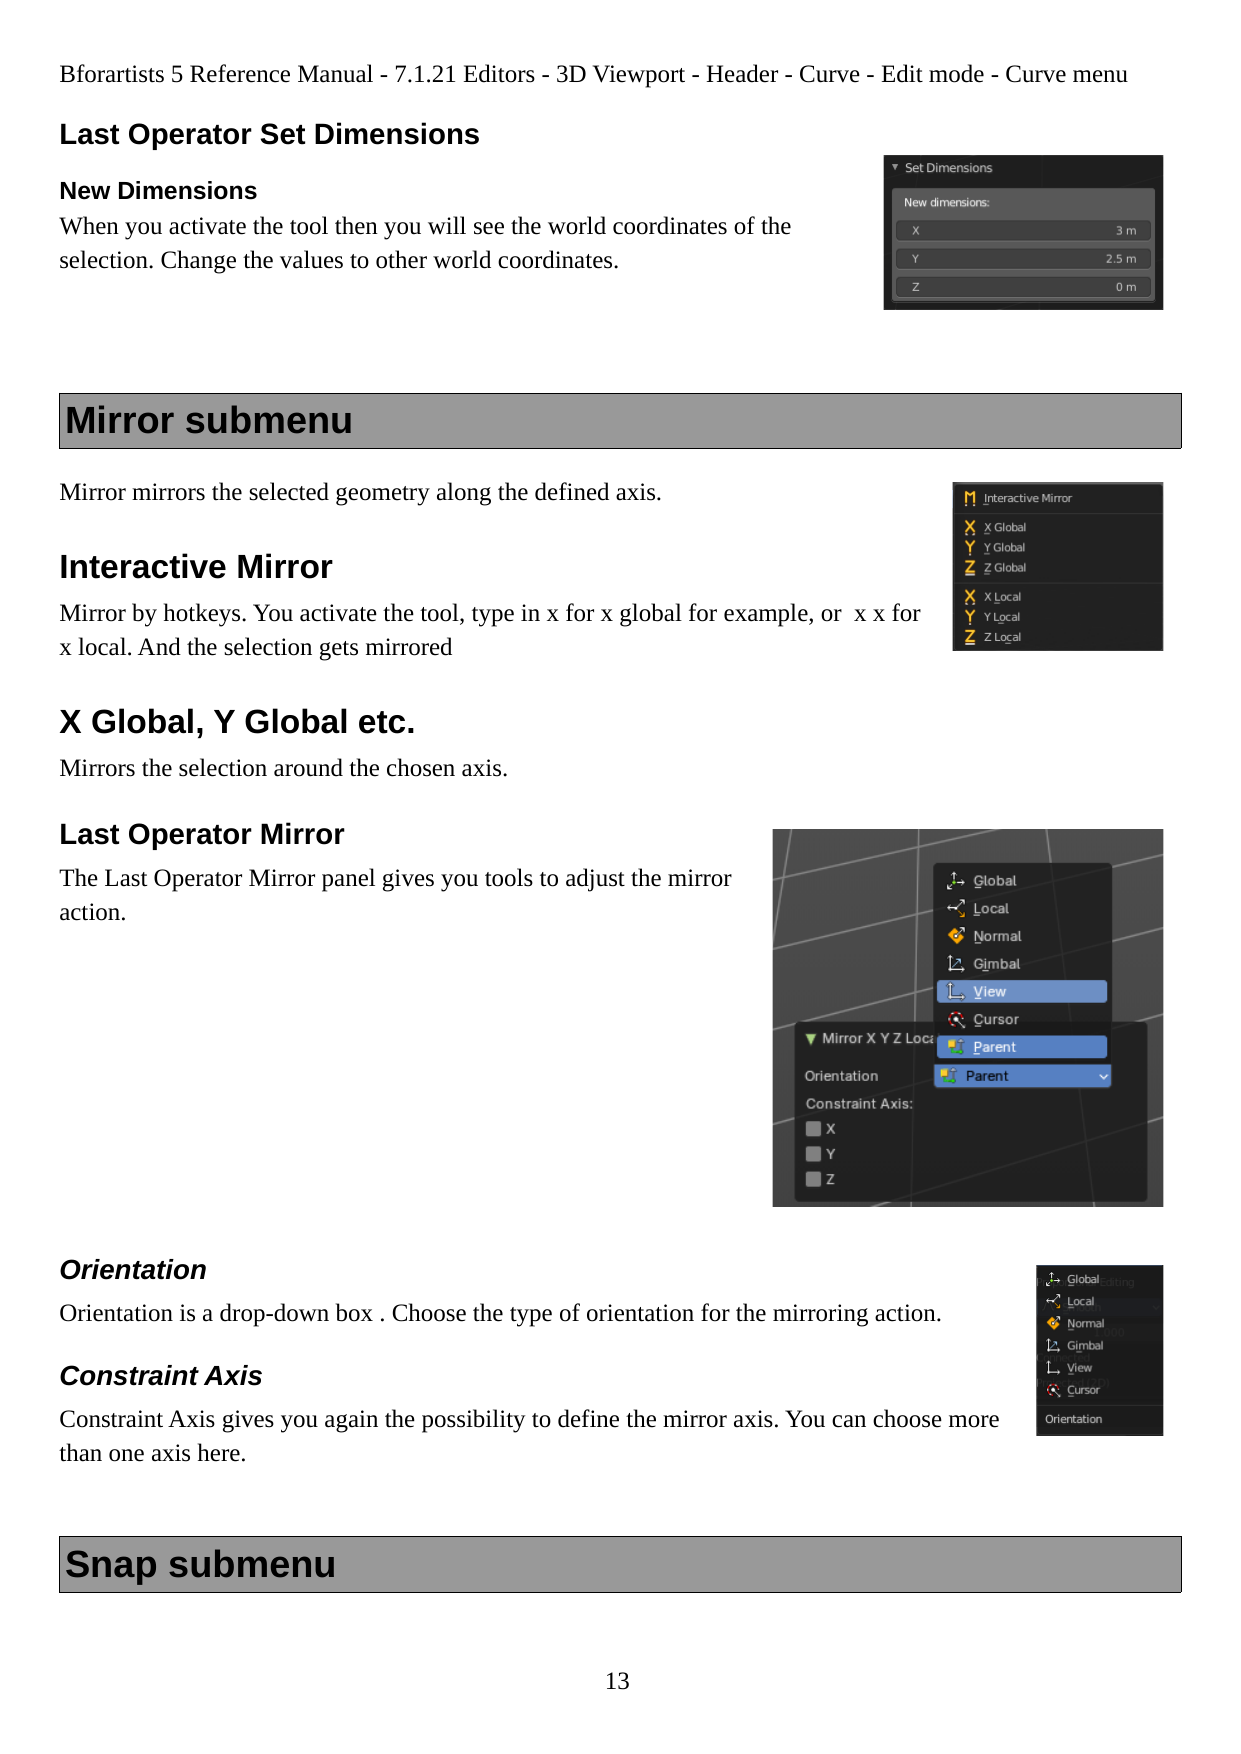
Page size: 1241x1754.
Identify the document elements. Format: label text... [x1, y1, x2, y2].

picture [772, 829, 1164, 1207]
subtitle Constraint Axis [59, 1359, 1036, 1391]
subtitle [1164, 176, 1181, 204]
text Constraint Axis gives you again the possibility to define the mirror axis. You can choose more than one axis here. [59, 1404, 1181, 1467]
subtitle Last Operator Set Dimensions [59, 117, 1181, 151]
text When you activate the tool then you will see the world coordinates of the selection. Change the values to other world coordinates. [59, 211, 883, 274]
subtitle Interactive Mirror [59, 546, 952, 585]
picture [1036, 1265, 1164, 1436]
text Orientation is a drop-down box . Choose the type of orientation for the mirroring action. [59, 1298, 1036, 1327]
text Mirror by hotkeys. You activate the tool, type in x for x global for example, or x x for x local. And the selection gets mirrored [59, 598, 1181, 661]
table_header Mirror submenu [60, 394, 1181, 448]
text Mirrors the selection around the chosen axis. [59, 753, 1181, 782]
table_header Snap submenu [60, 1537, 1181, 1592]
text Mirror mirrors the selected geometry along the defined axis. [59, 477, 1181, 505]
subtitle [1164, 1359, 1181, 1391]
subtitle New Dimensions [59, 176, 883, 204]
subtitle X Global, Y Global etc. [59, 702, 1181, 741]
subtitle Orientation [59, 1253, 1181, 1285]
subtitle Last Operator Mirror [59, 817, 1181, 851]
picture [952, 482, 1164, 651]
picture [883, 155, 1164, 310]
text The Last Operator Mirror panel gives you tools to adjust the mirror action. [59, 863, 772, 926]
subtitle [1164, 546, 1181, 585]
